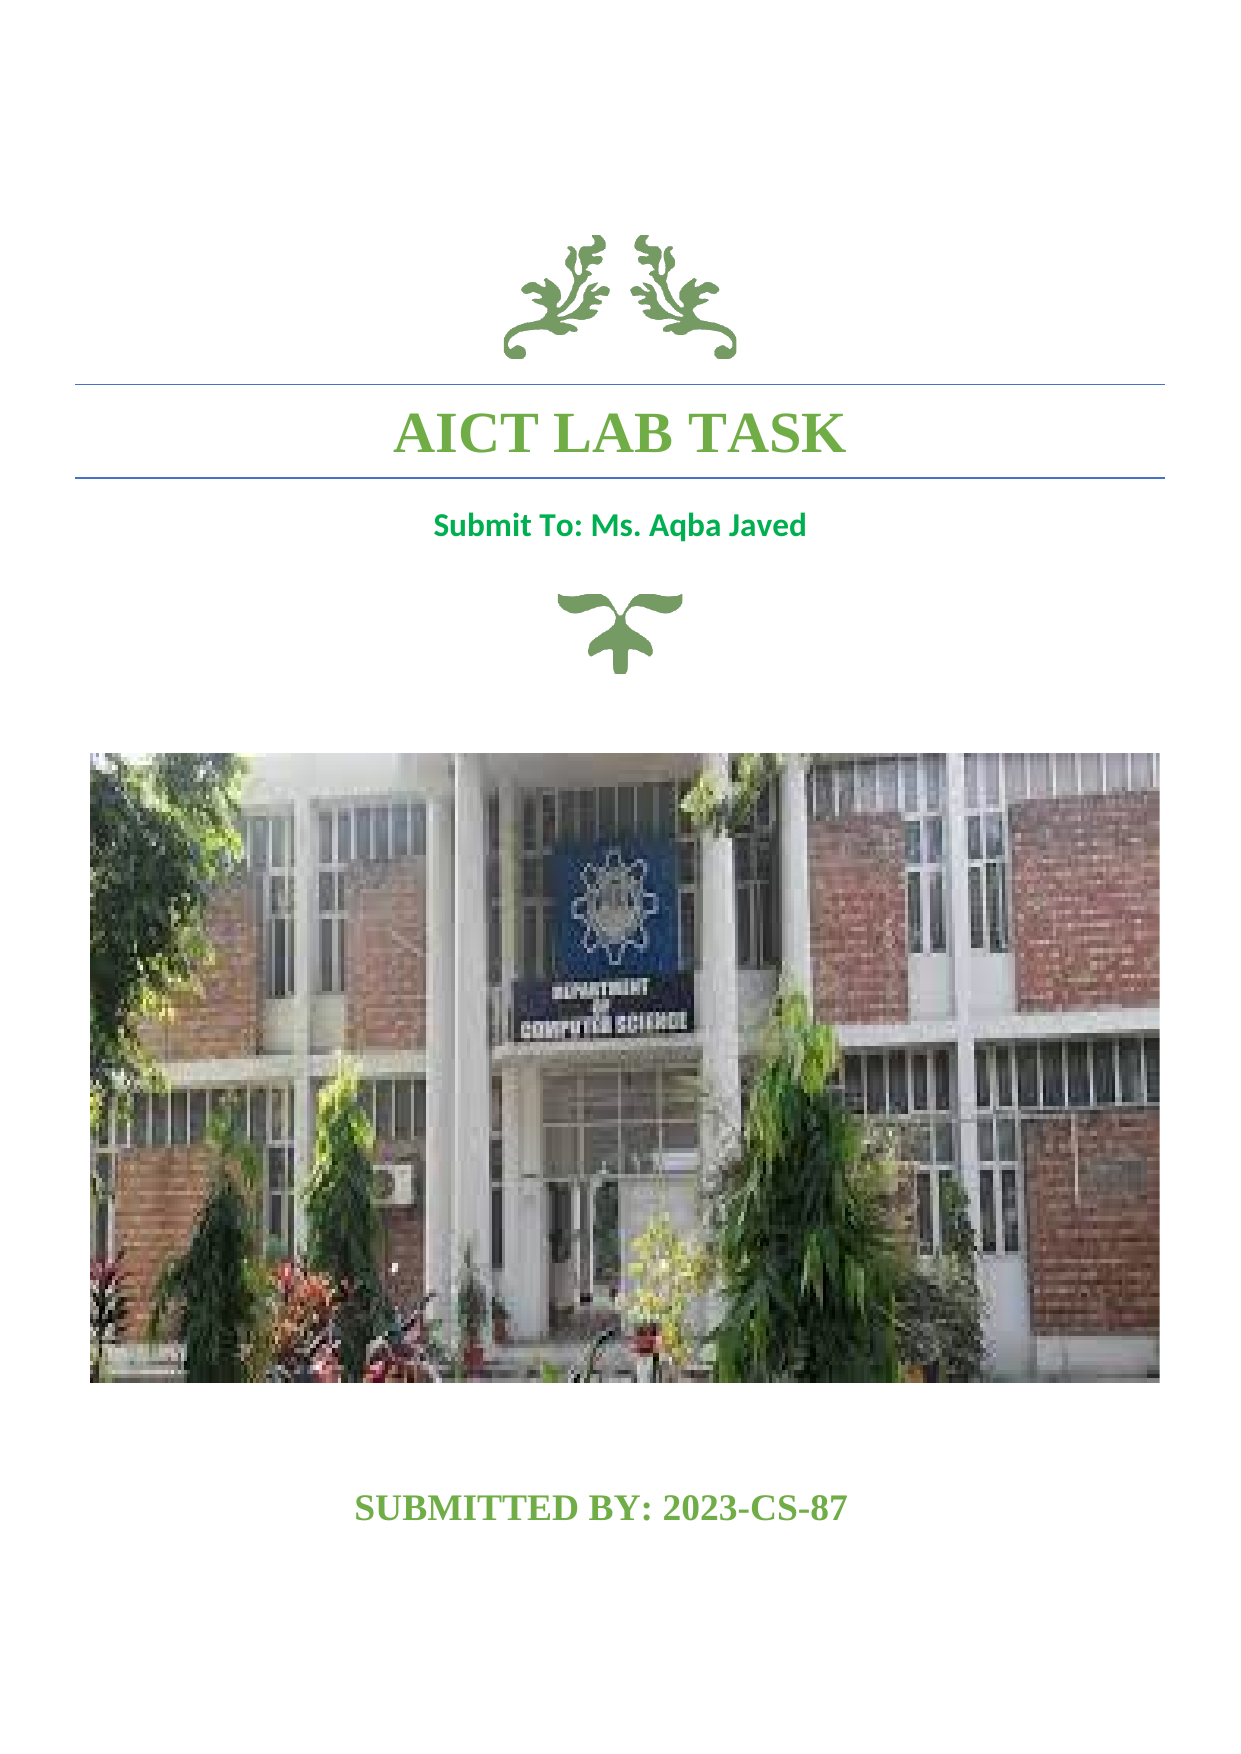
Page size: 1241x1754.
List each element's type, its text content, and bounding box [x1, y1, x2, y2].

text Submit To: Ms. Aqba Javed [75, 504, 1165, 544]
text Submitted by: 2023-CS-87 [32, 1486, 1170, 1529]
text AICT Lab Task [75, 385, 1165, 477]
